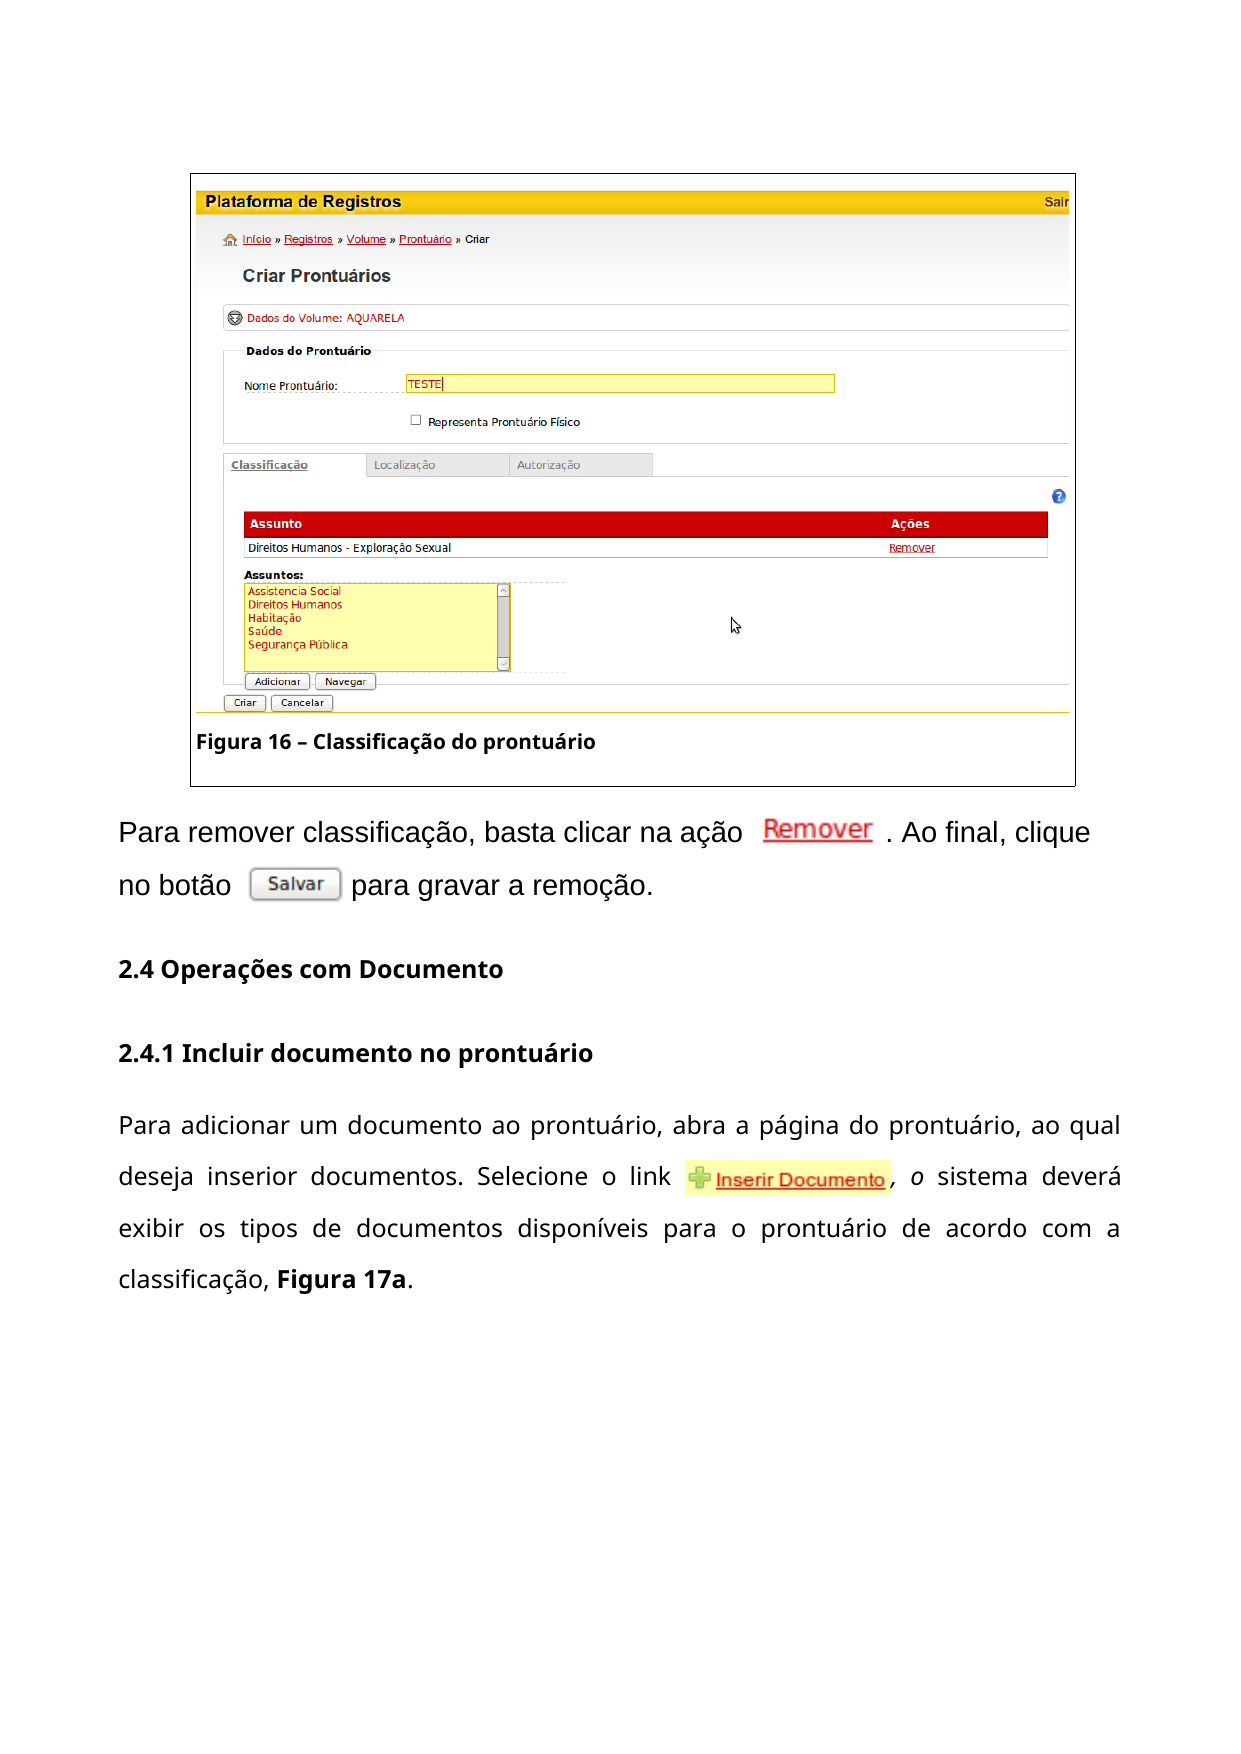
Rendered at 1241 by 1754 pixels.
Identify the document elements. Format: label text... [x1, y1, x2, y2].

subtitle Para remover classificação, basta clicar na ação . Ao final, clique no botão para gravar a remoção. [118, 811, 1122, 904]
list Para adicionar um documento ao prontuário, abra a página do prontuário, ao qual deseja inserior documentos. Selecione o link , o sistema deverá exibir os tipos de documentos disponíveis para o prontuário de acordo com a classificação, Figura 17a. [118, 1107, 1122, 1296]
picture [195, 190, 1070, 713]
list 2.4.1 Incluir documento no prontuário [118, 1036, 1122, 1070]
picture [247, 865, 343, 904]
picture [685, 1160, 891, 1195]
picture [751, 811, 886, 849]
table_header Figura 16 – Classificação do prontuário [191, 174, 1075, 786]
text 2.4 Operações com Documento [118, 952, 1122, 986]
